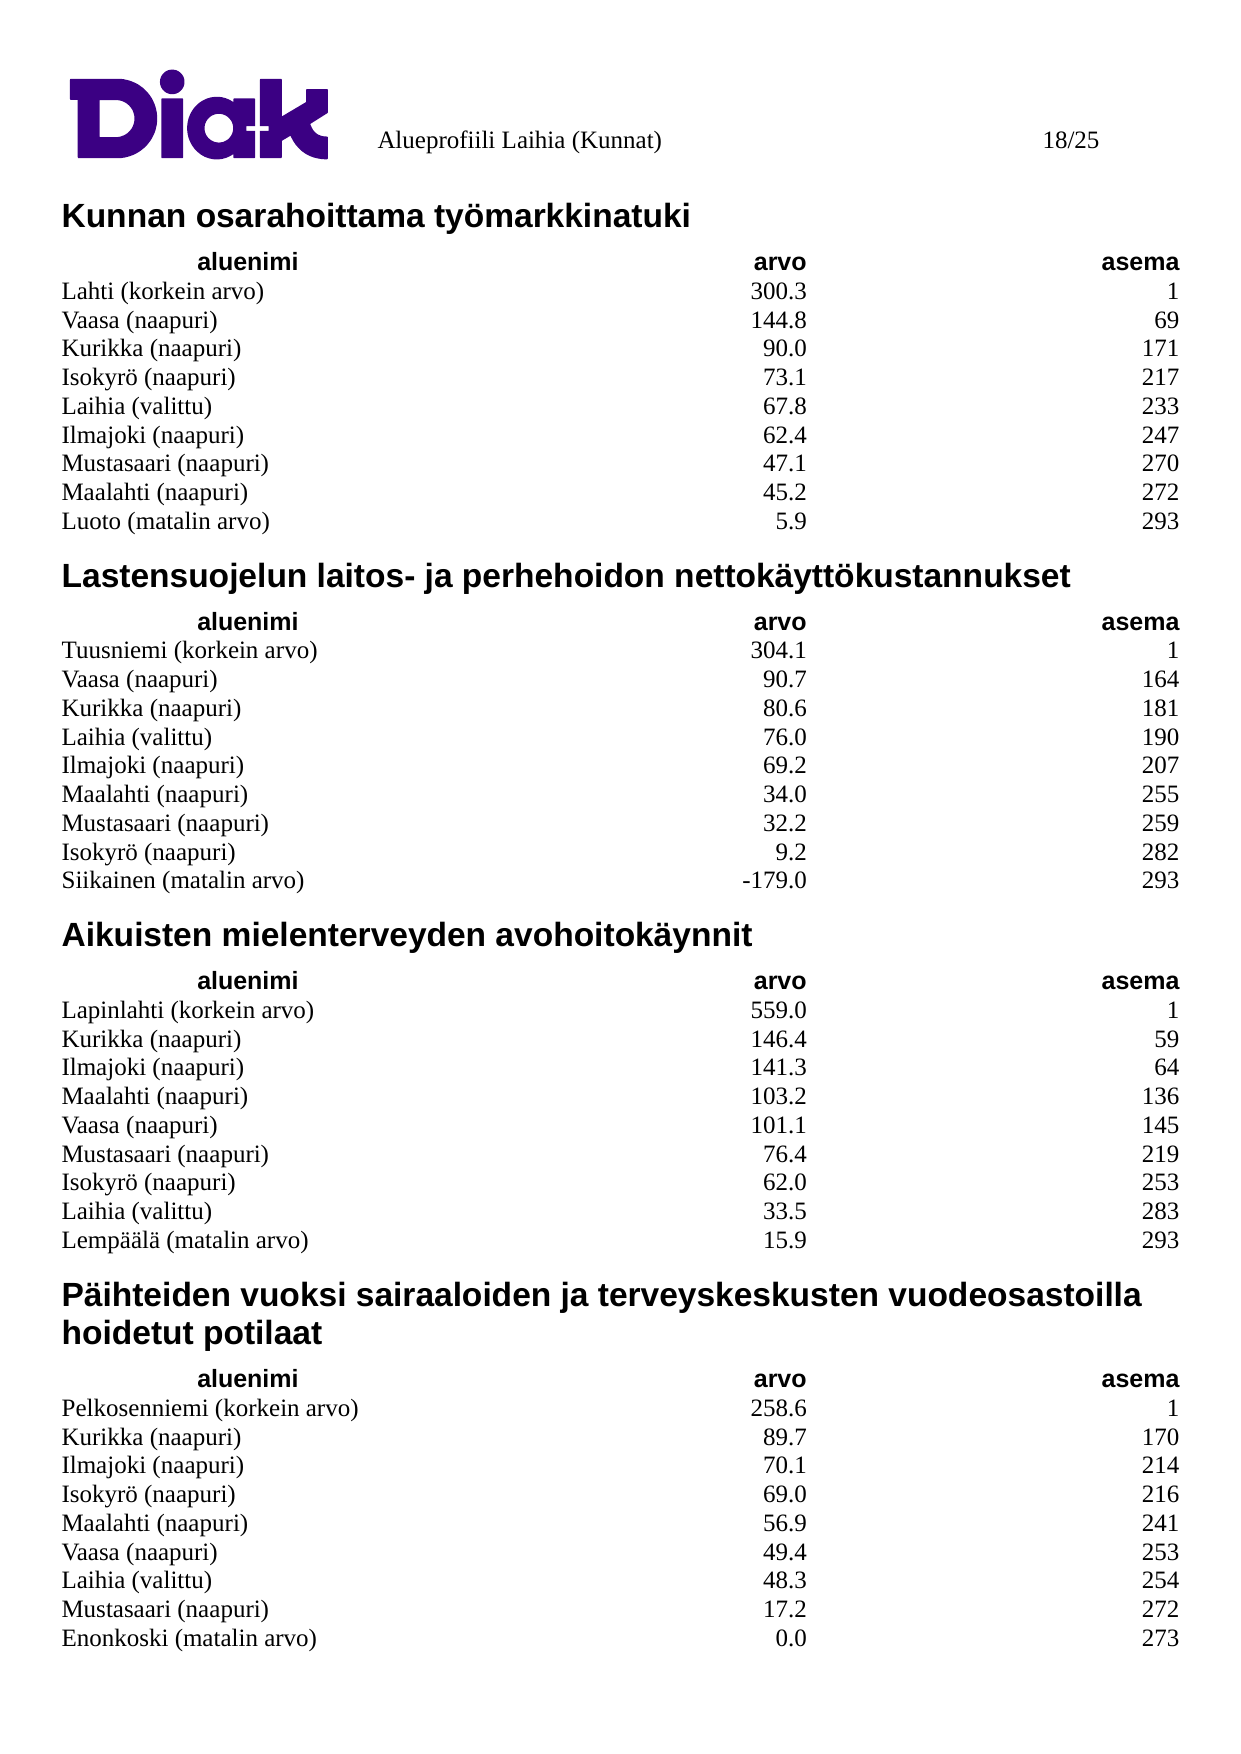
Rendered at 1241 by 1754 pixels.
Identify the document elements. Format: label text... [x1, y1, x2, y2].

table_cell 304.1 [434, 636, 806, 664]
table_cell 70.1 [434, 1451, 806, 1479]
table_cell 17.2 [434, 1594, 806, 1623]
table_cell Kurikka (naapuri) [61, 693, 434, 722]
table_cell 300.3 [434, 276, 806, 305]
table_cell Ilmajoki (naapuri) [61, 420, 434, 448]
table_cell Ilmajoki (naapuri) [61, 751, 434, 779]
table_cell Maalahti (naapuri) [61, 1508, 434, 1537]
table_cell 1 [806, 276, 1179, 305]
table_cell 146.4 [434, 1024, 806, 1052]
table_cell 136 [806, 1081, 1179, 1110]
table_cell Kurikka (naapuri) [61, 334, 434, 362]
table_cell 1 [806, 1393, 1179, 1422]
table_cell 293 [806, 1225, 1179, 1254]
table_cell 48.3 [434, 1566, 806, 1594]
table_cell 164 [806, 664, 1179, 693]
table_cell Kurikka (naapuri) [61, 1422, 434, 1451]
table_cell Lapinlahti (korkein arvo) [61, 995, 434, 1024]
table_cell 181 [806, 693, 1179, 722]
table_cell 216 [806, 1479, 1179, 1508]
table_cell 272 [806, 1594, 1179, 1623]
table_cell 56.9 [434, 1508, 806, 1537]
subtitle Aikuisten mielenterveyden avohoitokäynnit [61, 915, 1179, 954]
table_cell Isokyrö (naapuri) [61, 1479, 434, 1508]
table_cell Lahti (korkein arvo) [61, 276, 434, 305]
table_header arvo [434, 1364, 806, 1393]
table_cell 89.7 [434, 1422, 806, 1451]
table_cell Isokyrö (naapuri) [61, 1168, 434, 1196]
table_cell 283 [806, 1196, 1179, 1225]
table_cell 207 [806, 751, 1179, 779]
table_cell Laihia (valittu) [61, 1196, 434, 1225]
table_cell 214 [806, 1451, 1179, 1479]
table_cell 171 [806, 334, 1179, 362]
table_cell Laihia (valittu) [61, 722, 434, 751]
table_cell 217 [806, 362, 1179, 391]
table_cell Maalahti (naapuri) [61, 477, 434, 506]
table_cell 5.9 [434, 506, 806, 535]
table_cell Vaasa (naapuri) [61, 664, 434, 693]
table_cell Kurikka (naapuri) [61, 1024, 434, 1052]
table_cell 293 [806, 866, 1179, 894]
table_cell Siikainen (matalin arvo) [61, 866, 434, 894]
table_cell 69.2 [434, 751, 806, 779]
table_cell 241 [806, 1508, 1179, 1537]
table_cell 233 [806, 391, 1179, 420]
table_header asema [806, 247, 1179, 276]
table_cell 80.6 [434, 693, 806, 722]
table_header asema [806, 1364, 1179, 1393]
table_cell Tuusniemi (korkein arvo) [61, 636, 434, 664]
table_cell 144.8 [434, 305, 806, 333]
table_cell 258.6 [434, 1393, 806, 1422]
table_cell Ilmajoki (naapuri) [61, 1451, 434, 1479]
table_cell 49.4 [434, 1537, 806, 1566]
table_cell 1 [806, 995, 1179, 1024]
table_cell 69.0 [434, 1479, 806, 1508]
table_cell Vaasa (naapuri) [61, 1537, 434, 1566]
table_header aluenimi [61, 1364, 434, 1393]
table_cell Vaasa (naapuri) [61, 1110, 434, 1139]
table_cell Mustasaari (naapuri) [61, 1139, 434, 1167]
table_cell 15.9 [434, 1225, 806, 1254]
table_cell Pelkosenniemi (korkein arvo) [61, 1393, 434, 1422]
subtitle Kunnan osarahoittama työmarkkinatuki [61, 196, 1179, 235]
table_cell 73.1 [434, 362, 806, 391]
table_header aluenimi [61, 247, 434, 276]
table_cell Maalahti (naapuri) [61, 779, 434, 808]
table_cell 219 [806, 1139, 1179, 1167]
table_header asema [806, 607, 1179, 636]
table_cell 0.0 [434, 1623, 806, 1652]
table_cell 190 [806, 722, 1179, 751]
table_cell Enonkoski (matalin arvo) [61, 1623, 434, 1652]
table_cell Vaasa (naapuri) [61, 305, 434, 333]
table_cell 9.2 [434, 837, 806, 866]
table_cell 64 [806, 1053, 1179, 1081]
table_cell Laihia (valittu) [61, 391, 434, 420]
table_cell Isokyrö (naapuri) [61, 837, 434, 866]
table_header asema [806, 966, 1179, 995]
table_header arvo [434, 966, 806, 995]
table_cell 45.2 [434, 477, 806, 506]
table_cell 1 [806, 636, 1179, 664]
table_cell 270 [806, 449, 1179, 477]
table_cell Mustasaari (naapuri) [61, 808, 434, 837]
table_cell 103.2 [434, 1081, 806, 1110]
table_cell 145 [806, 1110, 1179, 1139]
table_cell 59 [806, 1024, 1179, 1052]
table_cell Ilmajoki (naapuri) [61, 1053, 434, 1081]
table_cell 254 [806, 1566, 1179, 1594]
table_cell 101.1 [434, 1110, 806, 1139]
table_cell 76.0 [434, 722, 806, 751]
table_cell 90.7 [434, 664, 806, 693]
table_cell 69 [806, 305, 1179, 333]
table_cell Mustasaari (naapuri) [61, 1594, 434, 1623]
table_cell 259 [806, 808, 1179, 837]
table_cell Maalahti (naapuri) [61, 1081, 434, 1110]
table_cell Mustasaari (naapuri) [61, 449, 434, 477]
table_cell 255 [806, 779, 1179, 808]
table_cell Lempäälä (matalin arvo) [61, 1225, 434, 1254]
table_cell 141.3 [434, 1053, 806, 1081]
subtitle Päihteiden vuoksi sairaaloiden ja terveyskeskusten vuodeosastoilla hoidetut potilaat [61, 1274, 1179, 1352]
table_cell 253 [806, 1168, 1179, 1196]
table_cell Luoto (matalin arvo) [61, 506, 434, 535]
table_cell Isokyrö (naapuri) [61, 362, 434, 391]
table_cell 33.5 [434, 1196, 806, 1225]
table_cell 293 [806, 506, 1179, 535]
table_cell 247 [806, 420, 1179, 448]
table_cell 47.1 [434, 449, 806, 477]
table_cell 62.0 [434, 1168, 806, 1196]
table_cell 559.0 [434, 995, 806, 1024]
table_cell 76.4 [434, 1139, 806, 1167]
table_cell 34.0 [434, 779, 806, 808]
table_cell 67.8 [434, 391, 806, 420]
table_cell 32.2 [434, 808, 806, 837]
table_cell 253 [806, 1537, 1179, 1566]
table_cell 273 [806, 1623, 1179, 1652]
subtitle Lastensuojelun laitos- ja perhehoidon nettokäyttökustannukset [61, 556, 1179, 594]
table_cell 170 [806, 1422, 1179, 1451]
table_header arvo [434, 247, 806, 276]
table_cell -179.0 [434, 866, 806, 894]
table_header aluenimi [61, 607, 434, 636]
table_cell 272 [806, 477, 1179, 506]
table_cell 90.0 [434, 334, 806, 362]
table_header aluenimi [61, 966, 434, 995]
table_cell Laihia (valittu) [61, 1566, 434, 1594]
table_cell 282 [806, 837, 1179, 866]
table_cell 62.4 [434, 420, 806, 448]
table_header arvo [434, 607, 806, 636]
